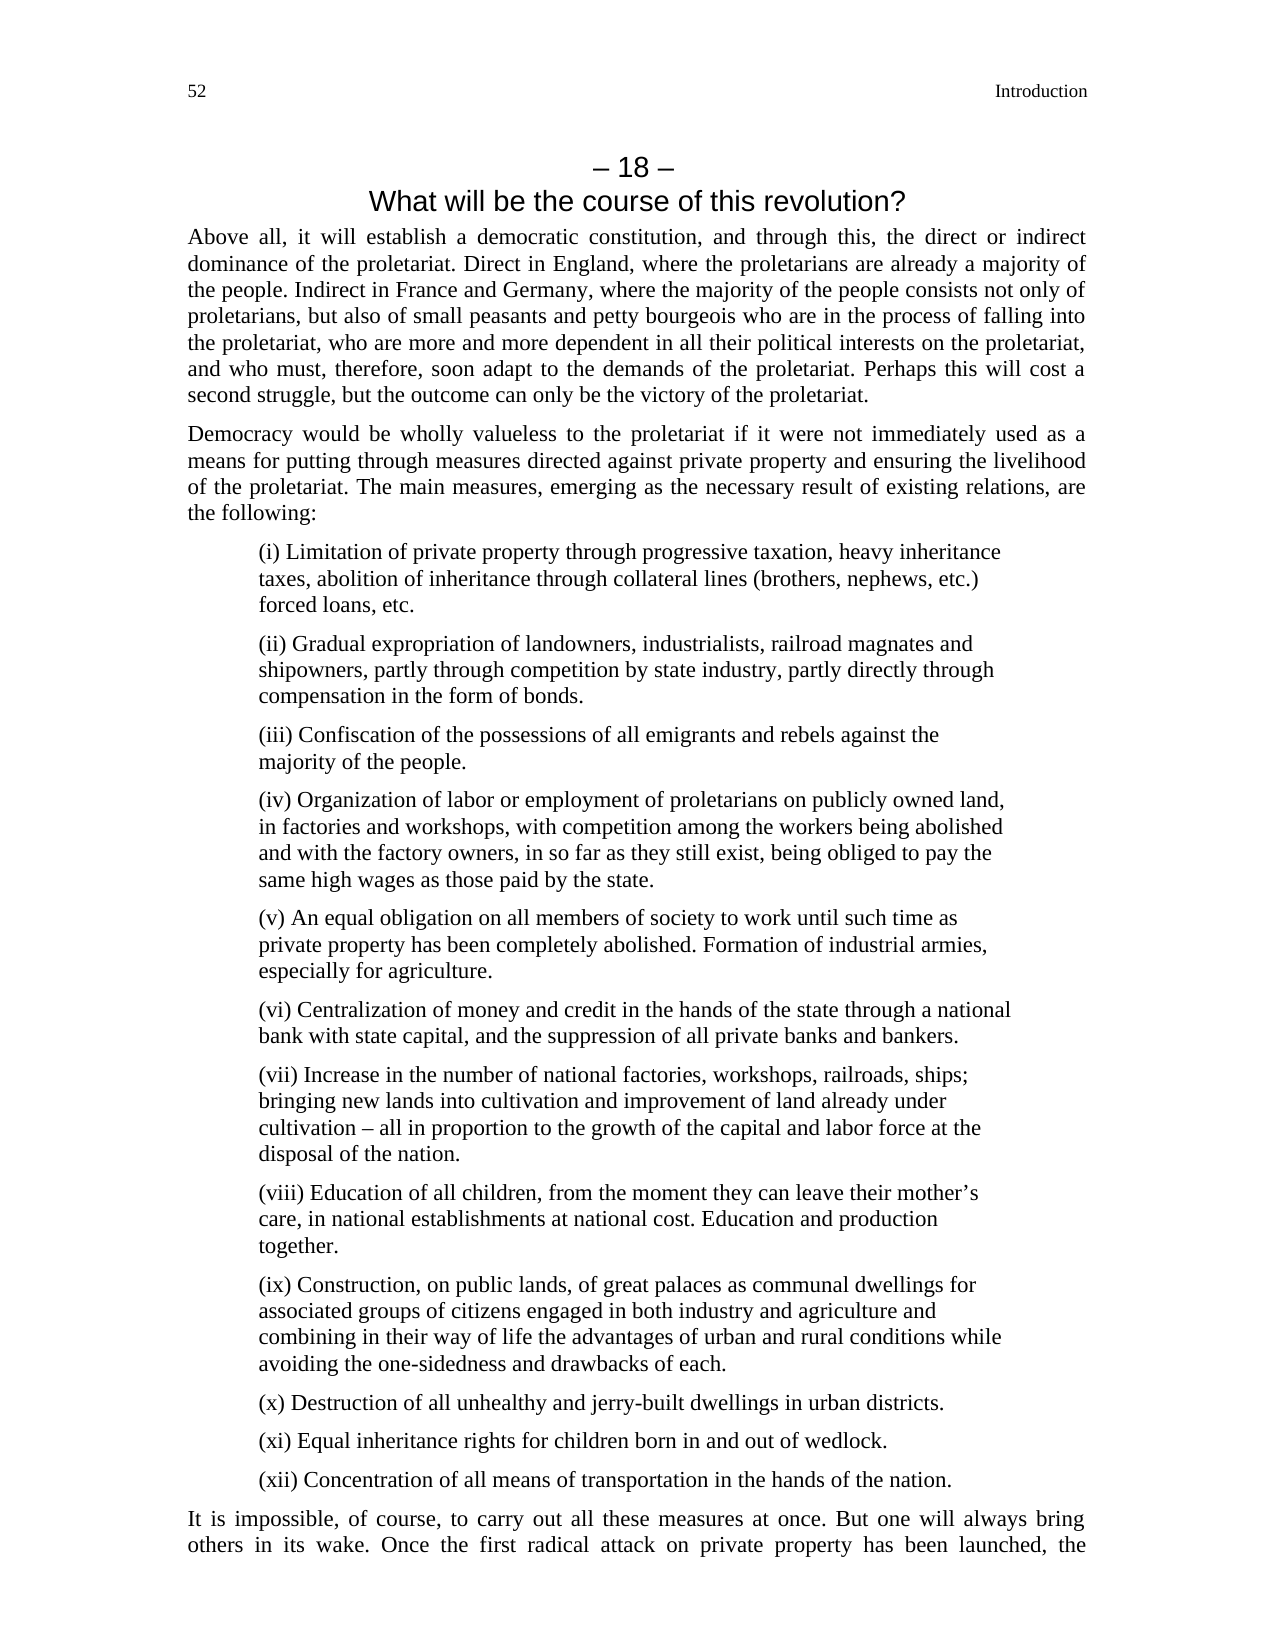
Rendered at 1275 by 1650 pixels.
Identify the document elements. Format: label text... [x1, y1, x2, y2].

text Above all, it will establish a democratic constitution, and through this, the direct or indirect dominance of the proletariat. Direct in England, where the proletarians are already a majority of the people. Indirect in France and Germany, where the majority of the people consists not only of proletarians, but also of small peasants and petty bourgeois who are in the process of falling into the proletariat, who are more and more dependent in all their political interests on the proletariat, and who must, therefore, soon adapt to the demands of the proletariat. Perhaps this will cost a second struggle, but the outcome can only be the victory of the proletariat. [187, 223, 1087, 408]
text (x) Destruction of all unhealthy and jerry-built dwellings in urban districts. [258, 1389, 1017, 1415]
text (iv) Organization of labor or employment of proletarians on publicly owned land, in factories and workshops, with competition among the workers being abolished and with the factory owners, in so far as they still exist, being obliged to pay the same high wages as those paid by the state. [258, 787, 1017, 892]
subtitle – 18 – What will be the course of this revolution? [262, 150, 1012, 217]
text Democracy would be wholly valueless to the proletariat if it were not immediately used as a means for putting through measures directed against private property and ensuring the livelihood of the proletariat. The main measures, emerging as the necessary result of existing relations, are the following: [187, 420, 1087, 526]
text (xii) Concentration of all means of transportation in the hands of the nation. [258, 1466, 1017, 1493]
text (ii) Gradual expropriation of landowners, industrialists, railroad magnates and shipowners, partly through competition by state industry, partly directly through compensation in the form of bonds. [258, 630, 1017, 709]
text (ix) Construction, on public lands, of great palaces as communal dwellings for associated groups of citizens engaged in both industry and agriculture and combining in their way of life the advantages of urban and rural conditions while avoiding the one-sidedness and drawbacks of each. [258, 1271, 1017, 1376]
text (iii) Confiscation of the possessions of all emigrants and rebels against the majority of the people. [258, 721, 1017, 774]
text (xi) Equal inheritance rights for children born in and out of wedlock. [258, 1427, 1017, 1454]
text (i) Limitation of private property through progressive taxation, heavy inheritance taxes, abolition of inheritance through collateral lines (brothers, nephews, etc.) forced loans, etc. [258, 538, 1017, 617]
text (v) An equal obligation on all members of society to work until such time as private property has been completely abolished. Formation of industrial armies, especially for agriculture. [258, 904, 1017, 983]
text (vii) Increase in the number of national factories, workshops, railroads, ships; bringing new lands into cultivation and improvement of land already under cultivation – all in proportion to the growth of the capital and labor force at the disposal of the nation. [258, 1061, 1017, 1167]
text (vi) Centralization of money and credit in the hands of the state through a national bank with state capital, and the suppression of all private banks and bankers. [258, 996, 1017, 1049]
text It is impossible, of course, to carry out all these measures at once. But one will always bring others in its wake. Once the first radical attack on private property has been launched, the [187, 1505, 1087, 1558]
text (viii) Education of all children, from the moment they can leave their mother’s care, in national establishments at national cost. Education and production together. [258, 1179, 1017, 1258]
